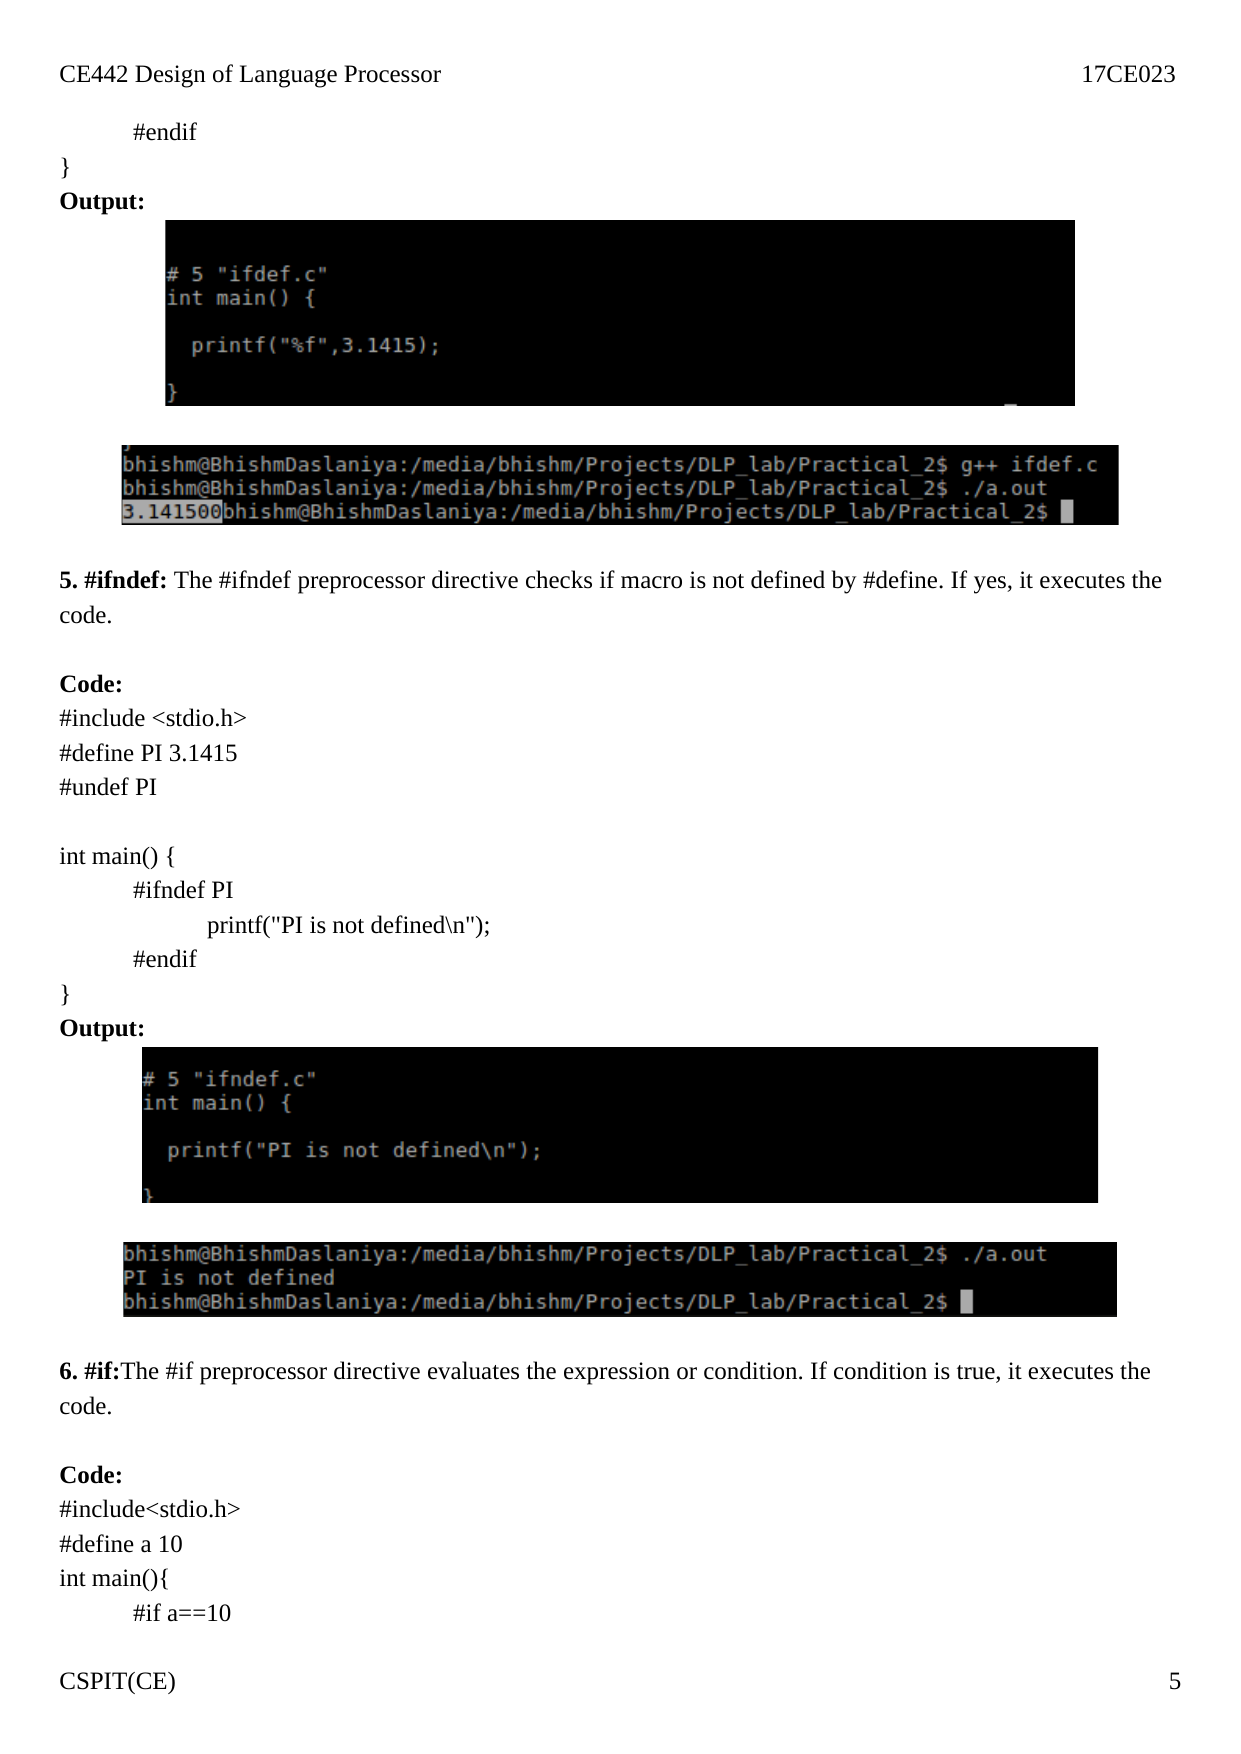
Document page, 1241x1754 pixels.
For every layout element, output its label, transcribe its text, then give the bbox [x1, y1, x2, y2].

text } [59, 979, 1181, 1008]
list 6. #if:The #if preprocessor directive evaluates the expression or condition. If condition is true, it executes the code. [59, 1356, 1181, 1420]
text #if a==10 [59, 1598, 1181, 1627]
text printf("PI is not defined\n"); [59, 910, 1181, 939]
picture [142, 1047, 1099, 1203]
list Output: [59, 1013, 1181, 1042]
picture [123, 1242, 1117, 1317]
text } [59, 152, 1181, 181]
text #endif [59, 944, 1181, 973]
text #endif [59, 117, 1181, 146]
text int main(){ [59, 1563, 1181, 1592]
list 5. #ifndef: The #ifndef preprocessor directive checks if macro is not defined by #define. If yes, it executes the code. [59, 565, 1181, 628]
list Code: [59, 669, 1181, 697]
text #ifndef PI [59, 876, 1181, 904]
picture [121, 445, 1119, 525]
list Code: [59, 1460, 1181, 1489]
text #define PI 3.1415 [59, 738, 1181, 766]
text #include <stdio.h> [59, 703, 1181, 732]
text int main() { [59, 841, 1181, 870]
list Output: [59, 186, 1181, 215]
text #define a 10 [59, 1529, 1181, 1558]
text #include<stdio.h> [59, 1494, 1181, 1523]
picture [165, 220, 1075, 406]
text #undef PI [59, 772, 1181, 801]
